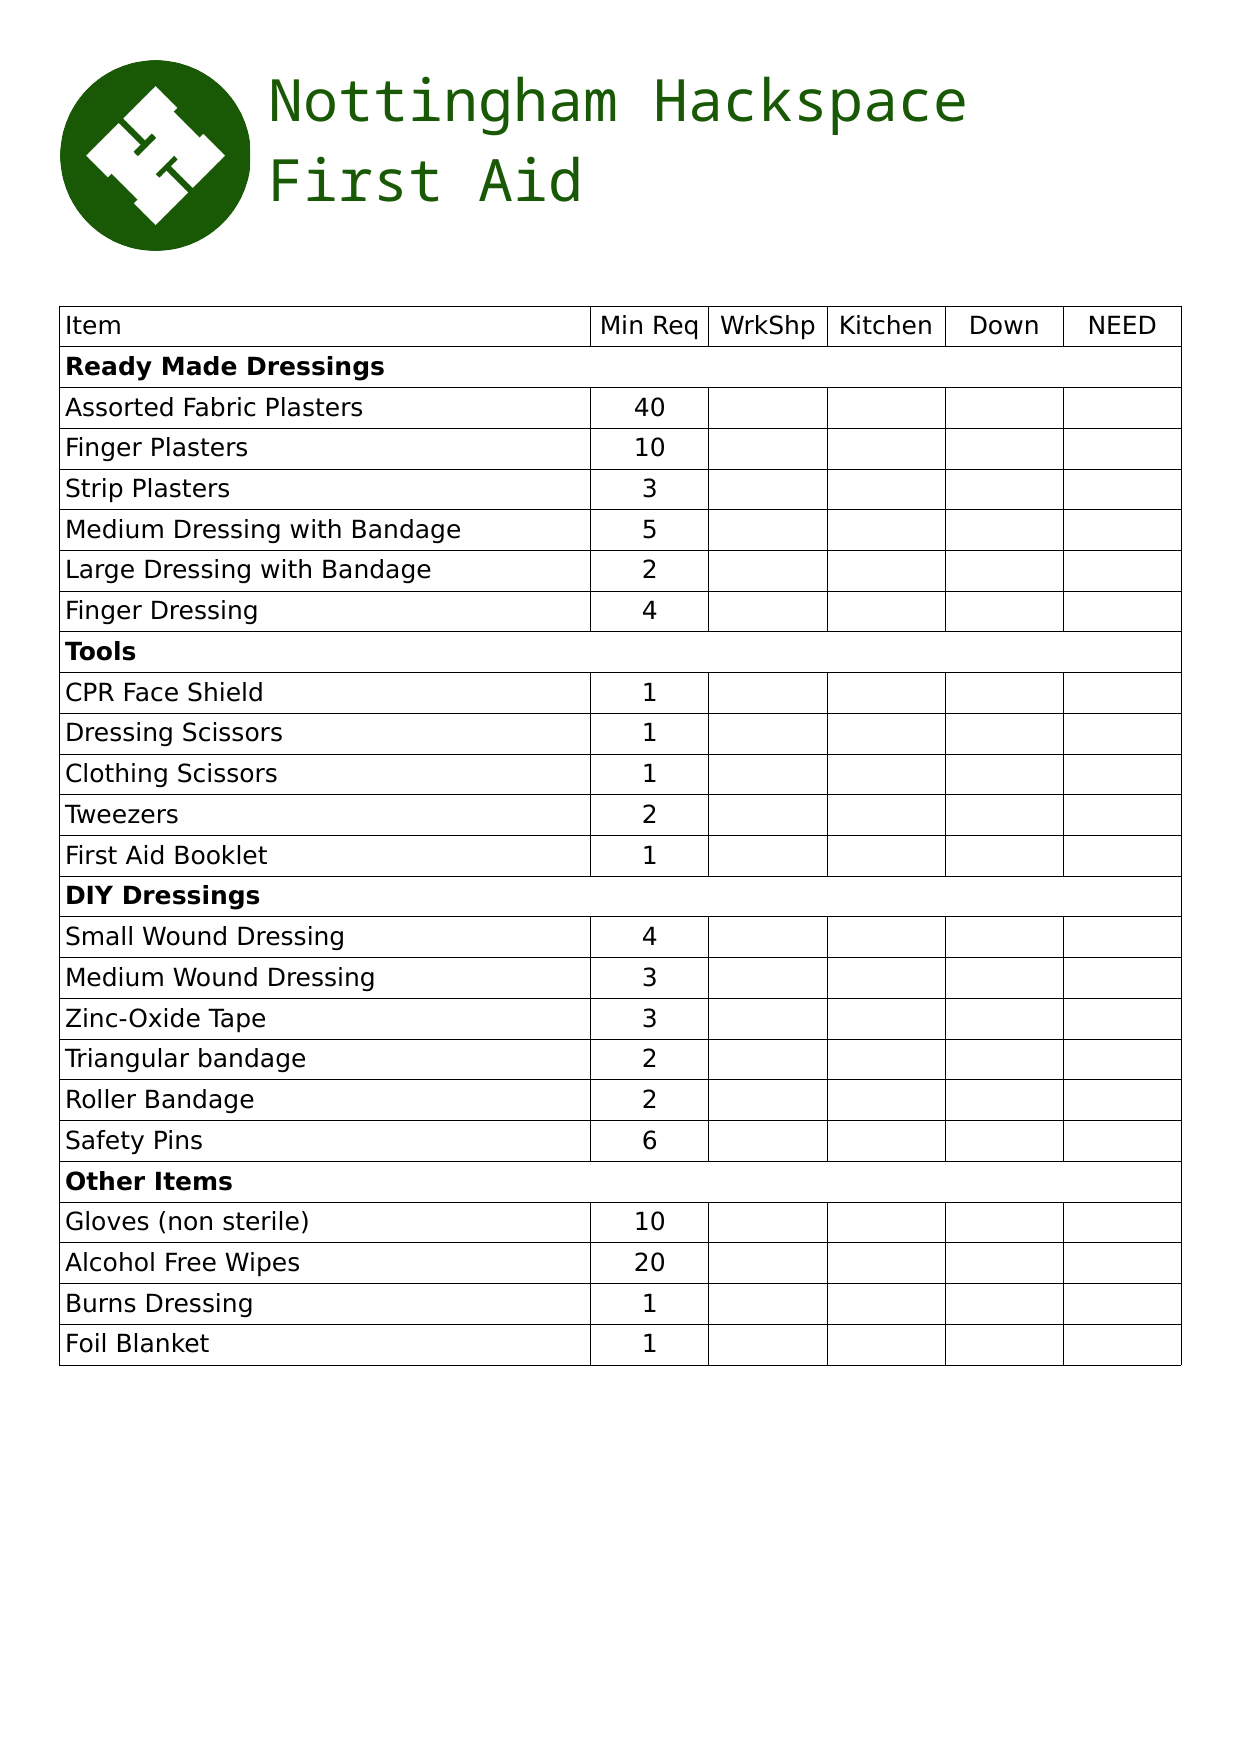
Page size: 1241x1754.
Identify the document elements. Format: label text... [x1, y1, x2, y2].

table_cell [828, 1203, 945, 1242]
table_cell [946, 795, 1063, 835]
table_cell [946, 470, 1063, 509]
table_cell [709, 429, 827, 468]
table_cell [709, 1080, 827, 1120]
table_cell [709, 836, 827, 876]
table_cell [709, 551, 827, 591]
table_cell [828, 795, 945, 835]
table_cell [946, 592, 1063, 631]
table_cell Medium Wound Dressing [60, 958, 590, 998]
table_cell 1 [591, 673, 708, 713]
table_cell [1064, 1121, 1181, 1161]
table_cell [709, 1203, 827, 1242]
table_cell [828, 836, 945, 876]
table_cell 20 [591, 1243, 708, 1283]
table_cell Safety Pins [60, 1121, 590, 1161]
table_cell [828, 1040, 945, 1079]
table_cell [828, 673, 945, 713]
table_cell [828, 592, 945, 631]
table_cell Triangular bandage [60, 1040, 590, 1079]
table_cell 3 [591, 999, 708, 1039]
table_cell Gloves (non sterile) [60, 1203, 590, 1242]
table_cell Zinc-Oxide Tape [60, 999, 590, 1039]
table_cell 1 [591, 755, 708, 794]
table_header Kitchen [828, 307, 945, 346]
picture [60, 60, 251, 251]
table_cell [1064, 1325, 1181, 1364]
table_cell [946, 673, 1063, 713]
table_cell 10 [591, 429, 708, 468]
table_cell Dressing Scissors [60, 714, 590, 753]
table_cell [946, 1040, 1063, 1079]
table_cell [828, 917, 945, 957]
table_cell [946, 429, 1063, 468]
table_cell [828, 958, 945, 998]
table_cell [946, 999, 1063, 1039]
table_cell [709, 714, 827, 753]
table_cell [946, 1080, 1063, 1120]
table_cell [946, 510, 1063, 550]
table_cell 1 [591, 714, 708, 753]
table_cell [1064, 958, 1181, 998]
table_cell [828, 1080, 945, 1120]
table_cell [1064, 999, 1181, 1039]
table_cell [1064, 1080, 1181, 1120]
table_cell [1064, 1040, 1181, 1079]
table_cell [709, 755, 827, 794]
table_cell 1 [591, 1325, 708, 1364]
table_cell [828, 470, 945, 509]
table_cell Tweezers [60, 795, 590, 835]
table_cell [828, 1121, 945, 1161]
table_cell [946, 388, 1063, 428]
table_cell Roller Bandage [60, 1080, 590, 1120]
table_cell [1064, 917, 1181, 957]
table_cell [946, 1121, 1063, 1161]
table_cell [946, 551, 1063, 591]
table_cell 10 [591, 1203, 708, 1242]
table_cell First Aid Booklet [60, 836, 590, 876]
table_cell [1064, 755, 1181, 794]
table_header WrkShp [709, 307, 827, 346]
table_cell [828, 1243, 945, 1283]
table_cell [709, 1243, 827, 1283]
table_cell [1064, 429, 1181, 468]
table_cell [828, 551, 945, 591]
table_cell [709, 388, 827, 428]
table_cell [709, 510, 827, 550]
table_cell 40 [591, 388, 708, 428]
table_cell Large Dressing with Bandage [60, 551, 590, 591]
table_cell 5 [591, 510, 708, 550]
table_cell [946, 1243, 1063, 1283]
table_cell 4 [591, 917, 708, 957]
table_cell [946, 1203, 1063, 1242]
table_cell [709, 592, 827, 631]
table_cell [828, 755, 945, 794]
table_cell [946, 1284, 1063, 1324]
table_cell [1064, 1203, 1181, 1242]
table_cell Finger Dressing [60, 592, 590, 631]
table_cell [1064, 1284, 1181, 1324]
table_cell Assorted Fabric Plasters [60, 388, 590, 428]
table_cell [1064, 836, 1181, 876]
table_cell [1064, 470, 1181, 509]
table_cell [946, 917, 1063, 957]
table_cell [709, 1040, 827, 1079]
table_cell 3 [591, 958, 708, 998]
table_cell Alcohol Free Wipes [60, 1243, 590, 1283]
table_cell [1064, 673, 1181, 713]
table_cell Burns Dressing [60, 1284, 590, 1324]
table_cell [946, 1325, 1063, 1364]
table_cell Tools [60, 632, 1181, 672]
table_cell [709, 999, 827, 1039]
table_header Min Req [591, 307, 708, 346]
table_cell [828, 429, 945, 468]
table_cell 2 [591, 1080, 708, 1120]
table_cell [1064, 795, 1181, 835]
table_cell CPR Face Shield [60, 673, 590, 713]
table_cell Clothing Scissors [60, 755, 590, 794]
table_cell 2 [591, 795, 708, 835]
table_cell DIY Dressings [60, 877, 1181, 916]
table_cell [709, 795, 827, 835]
table_cell Other Items [60, 1162, 1181, 1202]
text First Aid [251, 138, 1181, 218]
table_cell [1064, 592, 1181, 631]
table_cell 1 [591, 836, 708, 876]
table_cell [1064, 714, 1181, 753]
table_cell [828, 1284, 945, 1324]
table_cell [946, 714, 1063, 753]
table_cell 6 [591, 1121, 708, 1161]
table_cell [709, 470, 827, 509]
table_cell [946, 836, 1063, 876]
table_cell Strip Plasters [60, 470, 590, 509]
table_cell [828, 714, 945, 753]
table_cell [828, 510, 945, 550]
table_cell [709, 1284, 827, 1324]
table_cell Foil Blanket [60, 1325, 590, 1364]
table_cell [828, 388, 945, 428]
table_cell [709, 673, 827, 713]
table_cell [946, 958, 1063, 998]
table_cell [709, 1121, 827, 1161]
table_cell 2 [591, 551, 708, 591]
table_cell [709, 958, 827, 998]
table_header NEED [1064, 307, 1181, 346]
table_cell Finger Plasters [60, 429, 590, 468]
table_cell Small Wound Dressing [60, 917, 590, 957]
table_cell 4 [591, 592, 708, 631]
table_cell [1064, 1243, 1181, 1283]
text Nottingham Hackspace [59, 59, 1181, 138]
table_header Item [60, 307, 590, 346]
table_cell 2 [591, 1040, 708, 1079]
table_cell [1064, 388, 1181, 428]
table_cell 1 [591, 1284, 708, 1324]
table_cell [1064, 551, 1181, 591]
table_cell 3 [591, 470, 708, 509]
table_cell [709, 917, 827, 957]
table_cell [828, 999, 945, 1039]
table_cell [828, 1325, 945, 1364]
table_cell Ready Made Dressings [60, 347, 1181, 387]
table_header Down [946, 307, 1063, 346]
table_cell [1064, 510, 1181, 550]
table_cell [709, 1325, 827, 1364]
table_cell [946, 755, 1063, 794]
table_cell Medium Dressing with Bandage [60, 510, 590, 550]
